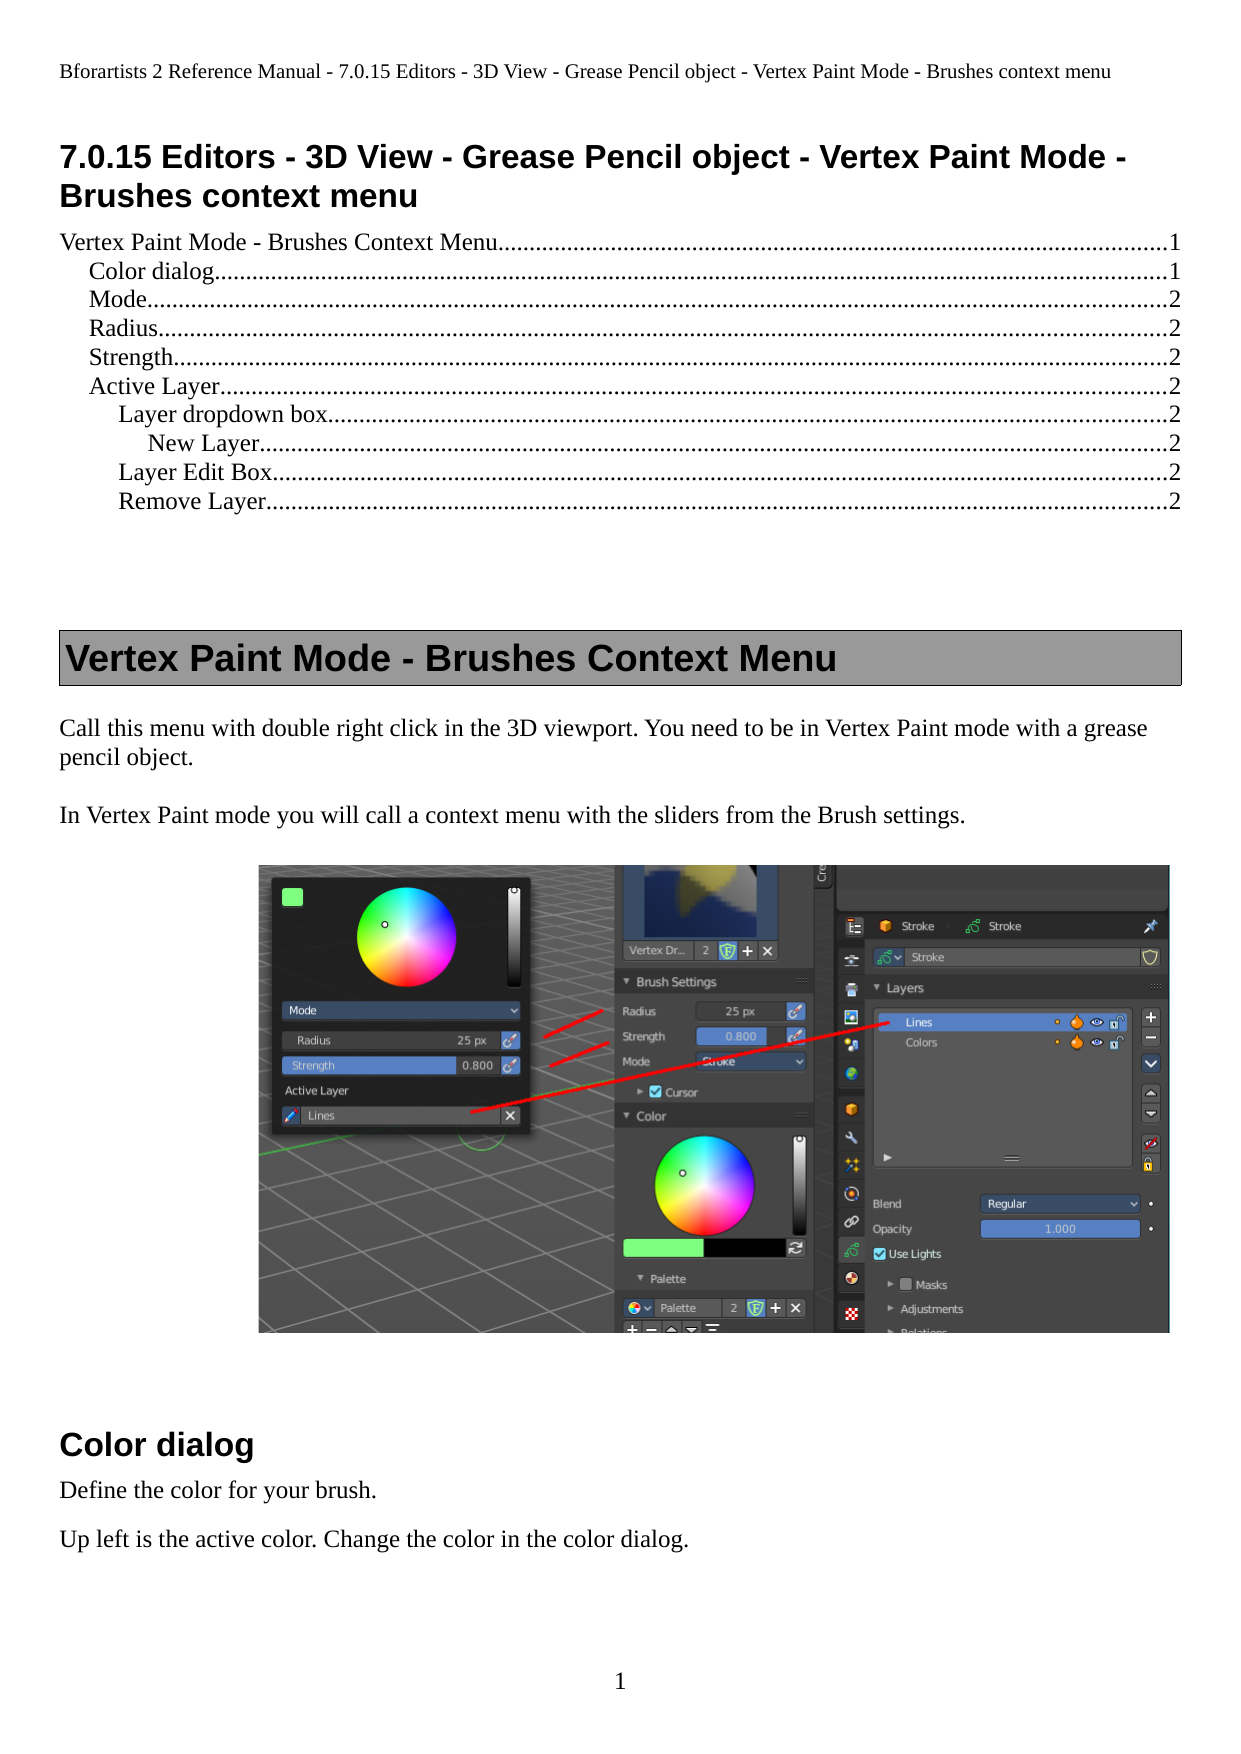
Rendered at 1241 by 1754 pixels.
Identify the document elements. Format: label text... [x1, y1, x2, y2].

text Define the color for your brush. [59, 1476, 1181, 1504]
table_header Vertex Paint Mode - Brushes Context Menu [60, 631, 1181, 685]
text Active Layer 2 [88, 371, 1181, 399]
text Color dialog 1 [88, 256, 1181, 284]
text Radius 2 [88, 313, 1181, 342]
text Remove Layer 2 [118, 486, 1181, 514]
text Up left is the active color. Change the color in the color dialog. [59, 1524, 1181, 1553]
text Call this menu with double right click in the 3D viewport. You need to be in Vertex Paint mode with a grease pencil object. [59, 713, 1181, 771]
subtitle 7.0.15 Editors - 3D View - Grease Pencil object - Vertex Paint Mode - Brushes context menu [59, 138, 1181, 214]
text New Layer 2 [147, 428, 1181, 457]
text Vertex Paint Mode - Brushes Context Menu 1 [59, 227, 1181, 256]
subtitle Color dialog [59, 1424, 1181, 1463]
text In Vertex Paint mode you will call a context menu with the sliders from the Brush settings. [59, 800, 1181, 828]
text Layer dropdown box 2 [118, 399, 1181, 428]
text Strength 2 [88, 342, 1181, 371]
picture [258, 865, 1170, 1333]
text Layer Edit Box 2 [118, 457, 1181, 486]
text Mode 2 [88, 284, 1181, 313]
